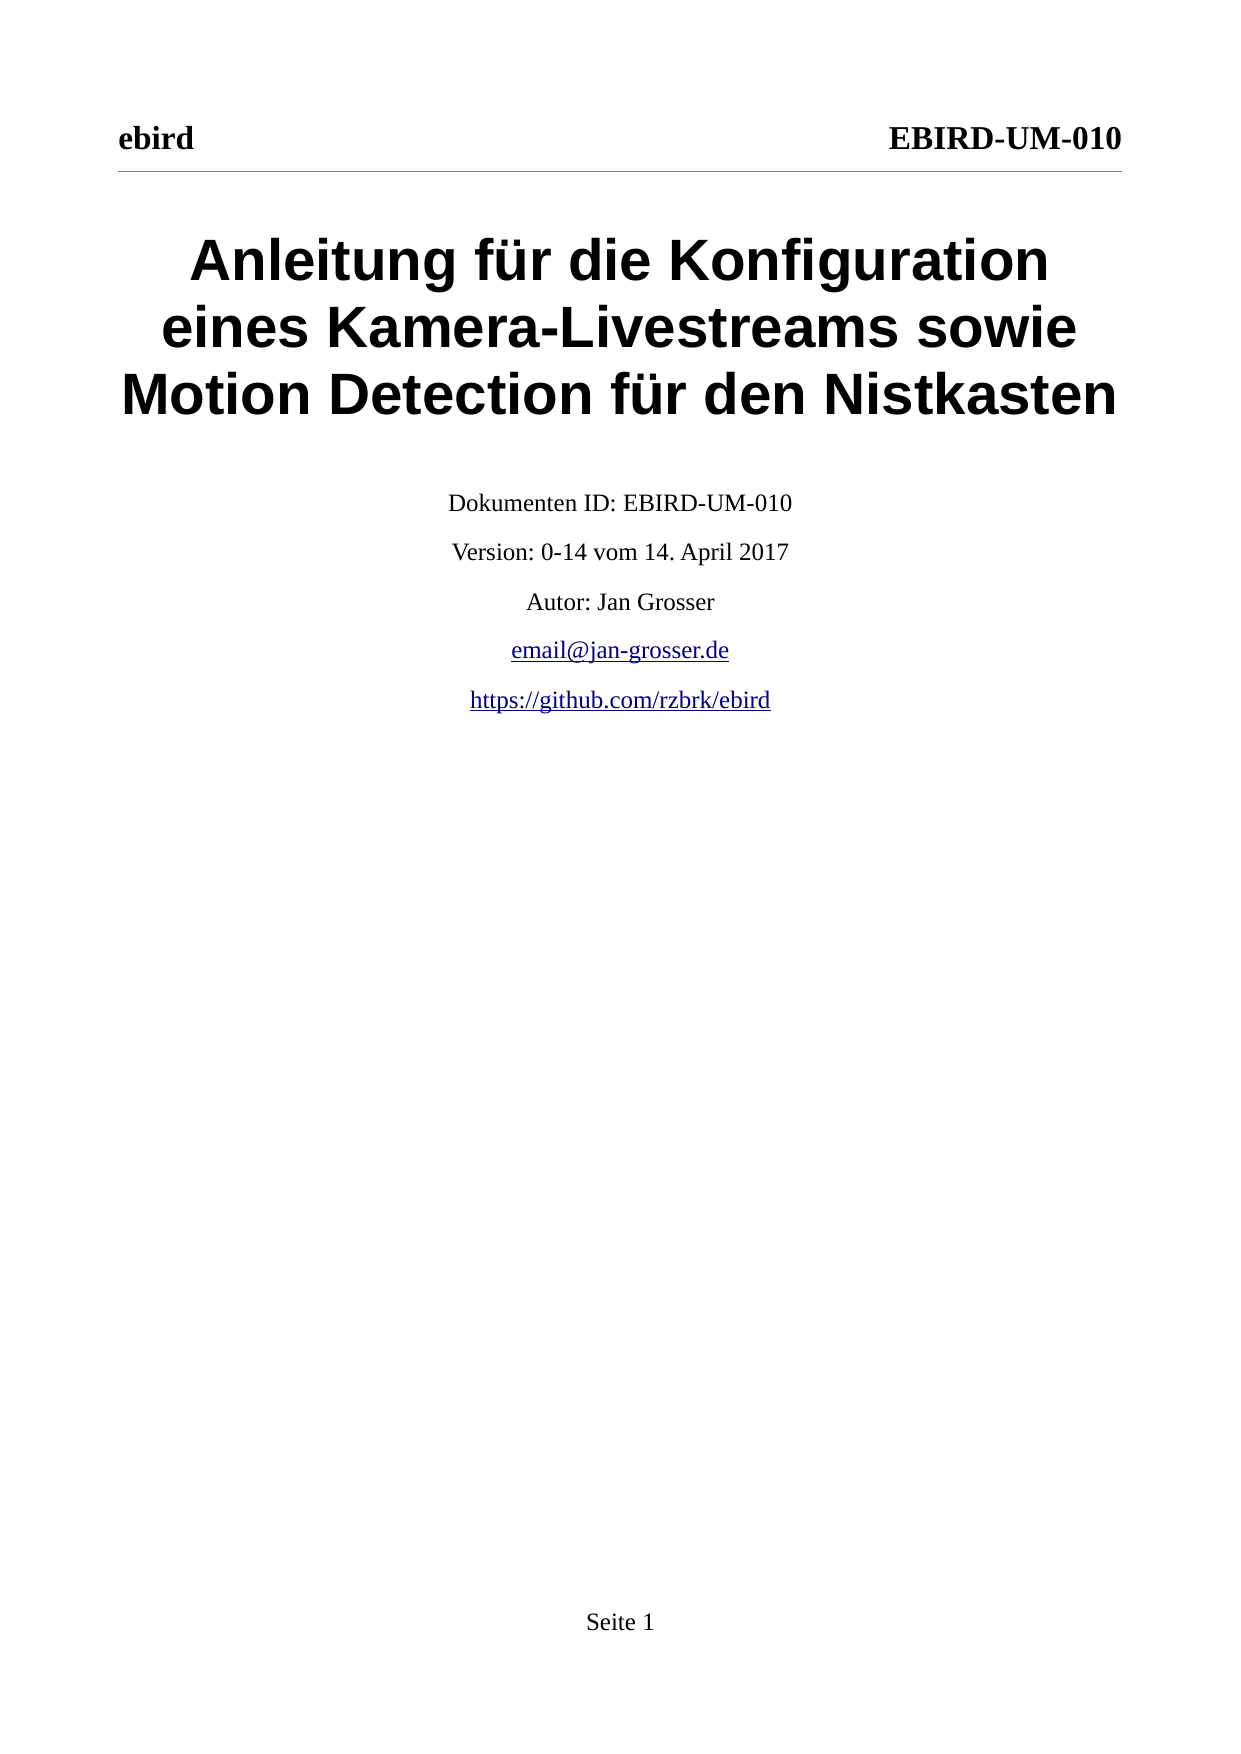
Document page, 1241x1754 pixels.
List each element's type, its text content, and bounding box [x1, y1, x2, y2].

text Version: 0-14 vom 14. April 2017 [118, 537, 1122, 566]
text https://github.com/rzbrk/ebird [118, 685, 1122, 713]
text email@jan-grosser.de [118, 636, 1122, 664]
text Dokumenten ID: EBIRD-UM-010 [118, 488, 1122, 517]
text Autor: Jan Grosser [118, 587, 1122, 615]
title Anleitung für die Konfiguration eines Kamera-Livestreams sowie Motion Detection für den Nistkasten [118, 226, 1122, 427]
